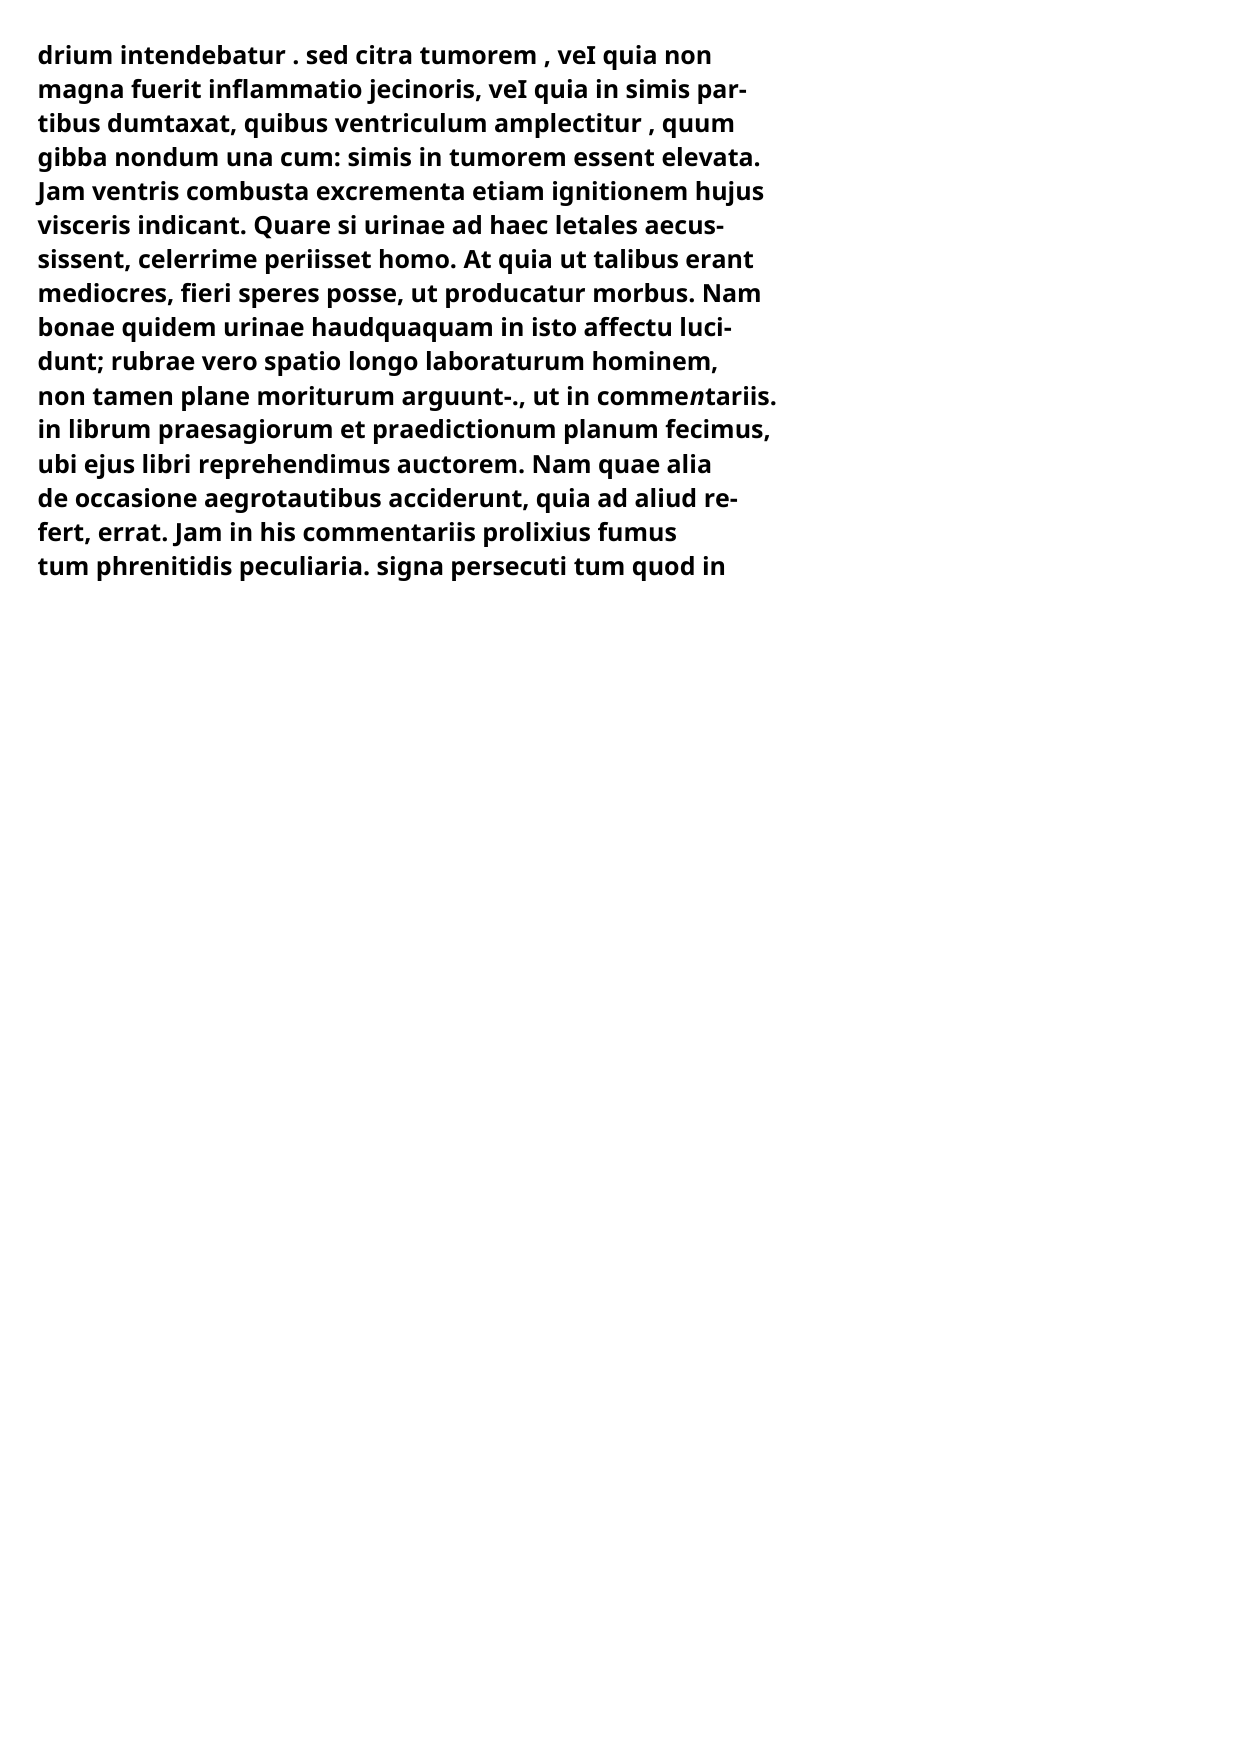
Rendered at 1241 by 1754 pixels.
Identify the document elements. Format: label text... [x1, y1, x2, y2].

text drium intendebatur . sed citra tumorem , veI quia non magna fuerit inflammatio jecinoris, veI quia in simis par- tibus dumtaxat, quibus ventriculum amplectitur , quum gibba nondum una cum: simis in tumorem essent elevata. Jam ventris combusta excrementa etiam ignitionem hujus visceris indicant. Quare si urinae ad haec letales aecus- sissent, celerrime periisset homo. At quia ut talibus erant mediocres, fieri speres posse, ut producatur morbus. Nam bonae quidem urinae haudquaquam in isto affectu luci- dunt; rubrae vero spatio longo laboraturum hominem, non tamen plane moriturum arguunt-., ut in commentariis. in librum praesagiorum et praedictionum planum fecimus, ubi ejus libri reprehendimus auctorem. Nam quae alia de occasione aegrotautibus acciderunt, quia ad aliud re- fert, errat. Jam in his commentariis prolixius fumus tum phrenitidis peculiaria. signa persecuti tum quod in [37, 37, 1203, 582]
